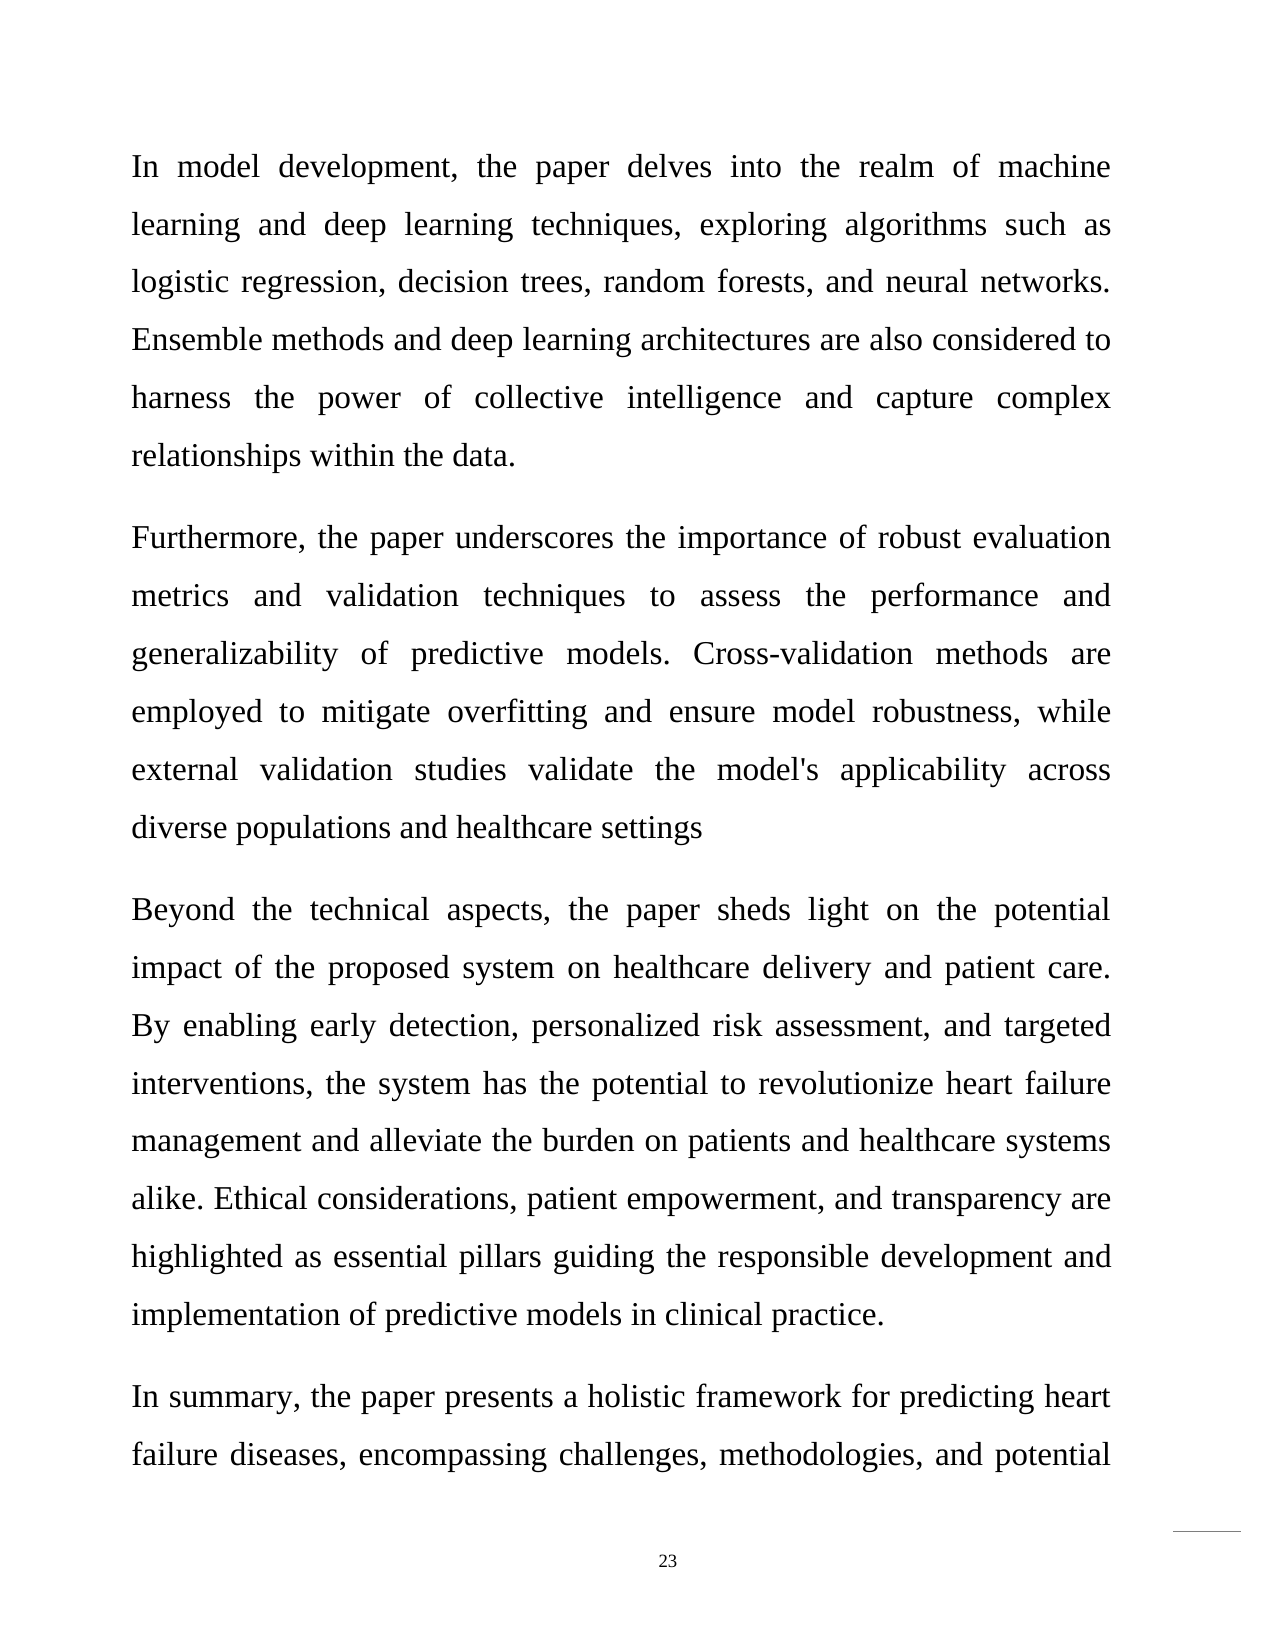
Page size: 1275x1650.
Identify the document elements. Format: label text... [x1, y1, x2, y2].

text Furthermore, the paper underscores the importance of robust evaluation metrics and validation techniques to assess the performance and generalizability of predictive models. Cross-validation methods are employed to mitigate overfitting and ensure model robustness, while external validation studies validate the model's applicability across diverse populations and healthcare settings [131, 518, 1112, 845]
text In model development, the paper delves into the realm of machine learning and deep learning techniques, exploring algorithms such as logistic regression, decision trees, random forests, and neural networks. Ensemble methods and deep learning architectures are also considered to harness the power of collective intelligence and capture complex relationships within the data. [131, 146, 1112, 473]
text Beyond the technical aspects, the paper sheds light on the potential impact of the proposed system on healthcare delivery and patient care. By enabling early detection, personalized risk assessment, and targeted interventions, the system has the potential to revolutionize heart failure management and alleviate the burden on patients and healthcare systems alike. Ethical considerations, patient empowerment, and transparency are highlighted as essential pillars guiding the responsible development and implementation of predictive models in clinical practice. [131, 889, 1112, 1332]
text In summary, the paper presents a holistic framework for predicting heart failure diseases, encompassing challenges, methodologies, and potential [131, 1377, 1112, 1473]
